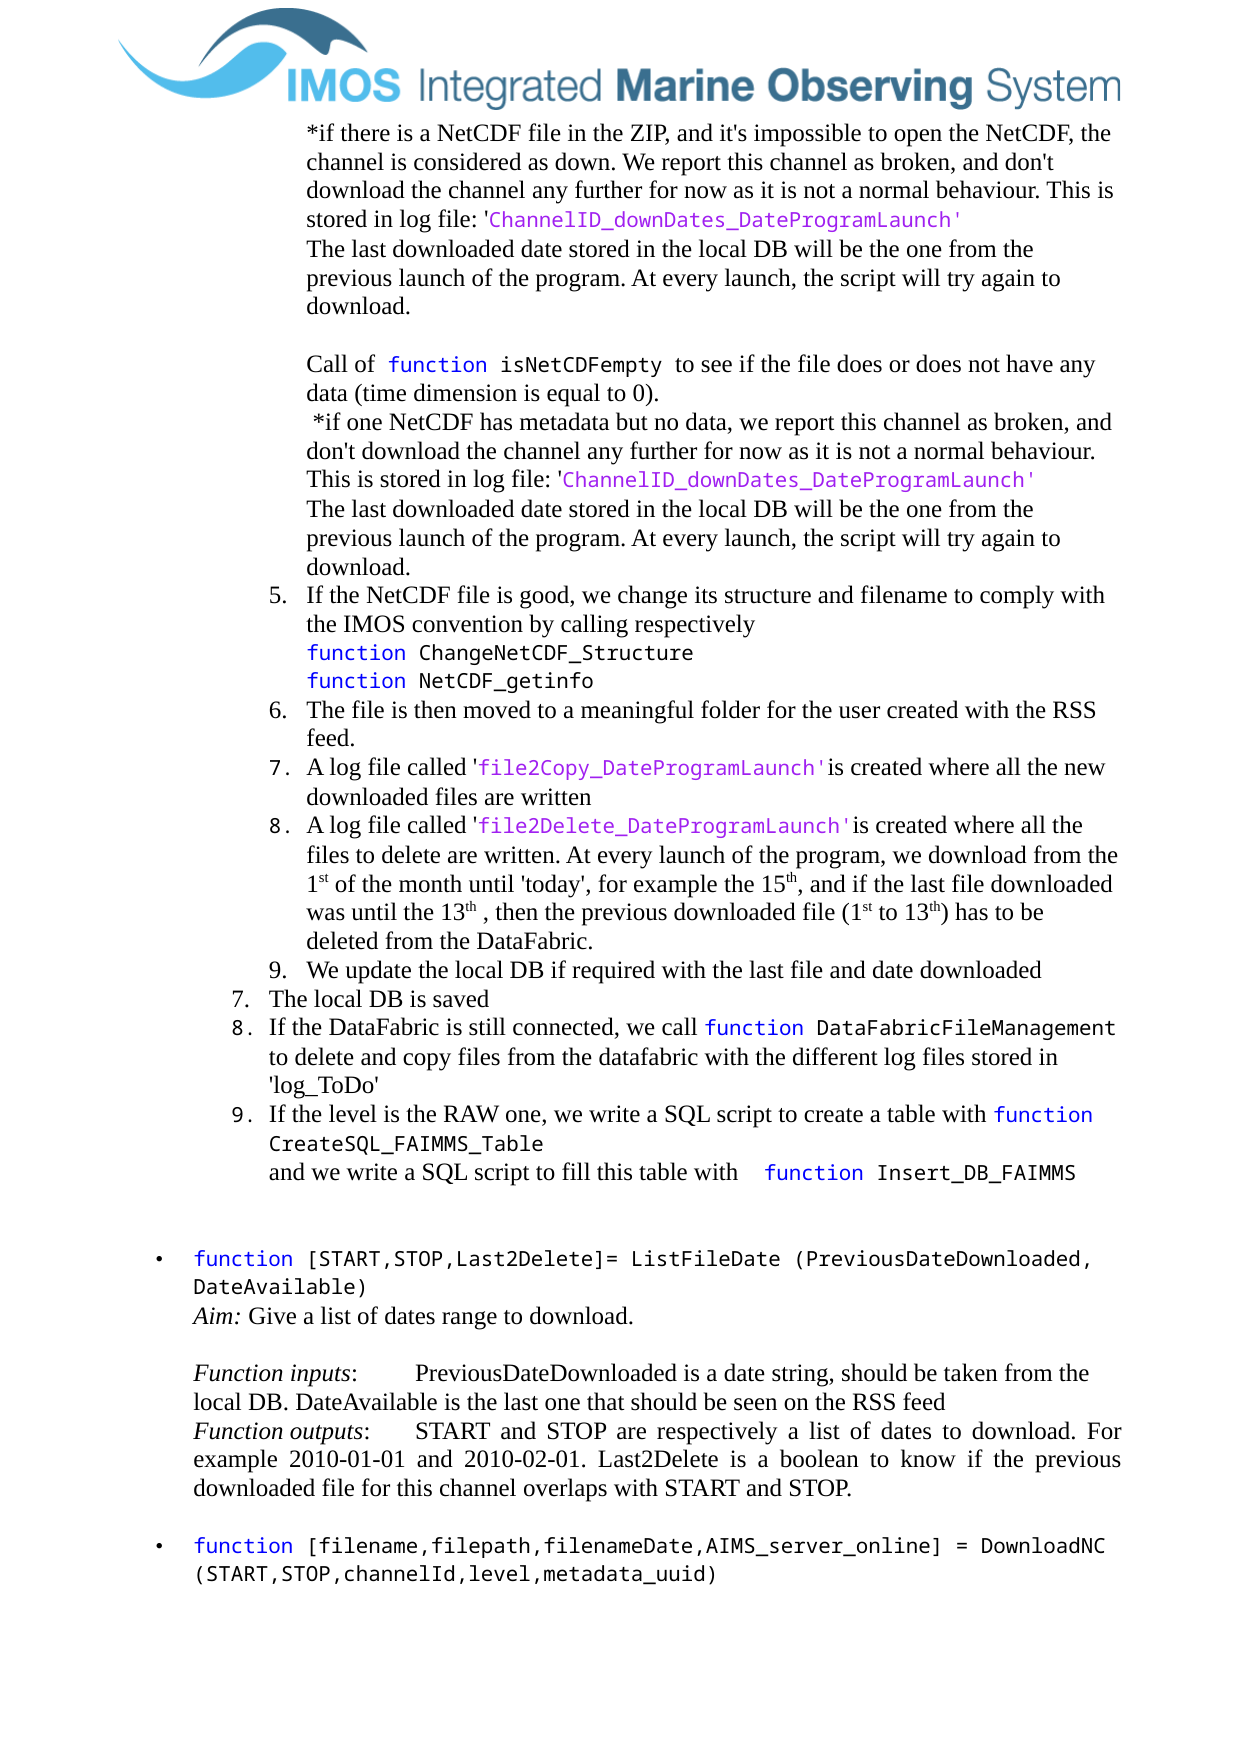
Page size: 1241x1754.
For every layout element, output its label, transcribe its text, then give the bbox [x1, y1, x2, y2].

list If the level is the RAW one, we write a SQL script to create a table with function CreateSQL_FAIMMS_Table [231, 1099, 1122, 1157]
list If the NetCDF file is good, we change its structure and filename to comply with the IMOS convention by calling respectively [269, 580, 1122, 638]
list The last downloaded date stored in the local DB will be the one from the previous launch of the program. At every launch, the script will try again to download. [269, 494, 1122, 580]
list *if one NetCDF has metadata but no data, we report this channel as broken, and don't download the channel any further for now as it is not a normal behaviour. [269, 407, 1122, 464]
list *if there is a NetCDF file in the ZIP, and it's impossible to open the NetCDF, the channel is considered as down. We report this channel as broken, and don't download the channel any further for now as it is not a normal behaviour. This is stored in log file: 'ChannelID_downDates_DateProgramLaunch' [269, 118, 1122, 234]
list The local DB is saved [231, 984, 1122, 1012]
list We update the local DB if required with the last file and date downloaded [269, 955, 1122, 984]
list Function inputs: PreviousDateDownloaded is a date string, should be taken from the local DB. DateAvailable is the last one that should be seen on the RSS feed [156, 1358, 1122, 1416]
list function NetCDF_getinfo [269, 666, 1122, 695]
list Call of function isNetCDFempty to see if the file does or does not have any data (time dimension is equal to 0). [269, 349, 1122, 407]
list Aim: Give a list of dates range to download. [156, 1301, 1122, 1329]
list A log file called 'file2Delete_DateProgramLaunch'is created where all the files to delete are written. At every launch of the program, we download from the 1st of the month until 'today', for example the 15th, and if the last file downloaded was until the 13th , then the previous downloaded file (1st to 13th) has to be deleted from the DataFabric. [269, 810, 1122, 955]
list function [filename,filepath,filenameDate,AIMS_server_online] = DownloadNC (START,STOP,channelId,level,metadata_uuid) [156, 1531, 1122, 1588]
list function [START,STOP,Last2Delete]= ListFileDate (PreviousDateDownloaded, DateAvailable) [156, 1244, 1122, 1301]
list This is stored in log file: 'ChannelID_downDates_DateProgramLaunch' [269, 464, 1122, 494]
list The last downloaded date stored in the local DB will be the one from the previous launch of the program. At every launch, the script will try again to download. [269, 234, 1122, 320]
list The file is then moved to a meaningful folder for the user created with the RSS feed. [269, 695, 1122, 752]
list to delete and copy files from the datafabric with the different log files stored in 'log_ToDo' [231, 1042, 1122, 1099]
picture [118, 8, 1121, 110]
list function ChangeNetCDF_Structure [269, 638, 1122, 666]
list A log file called 'file2Copy_DateProgramLaunch'is created where all the new downloaded files are written [269, 752, 1122, 810]
list and we write a SQL script to fill this table with function Insert_DB_FAIMMS [231, 1157, 1122, 1187]
list If the DataFabric is still connected, we call function DataFabricFileManagement [231, 1012, 1122, 1042]
list Function outputs: START and STOP are respectively a list of dates to download. For example 2010-01-01 and 2010-02-01. Last2Delete is a boolean to know if the previous downloaded file for this channel overlaps with START and STOP. [156, 1416, 1122, 1502]
